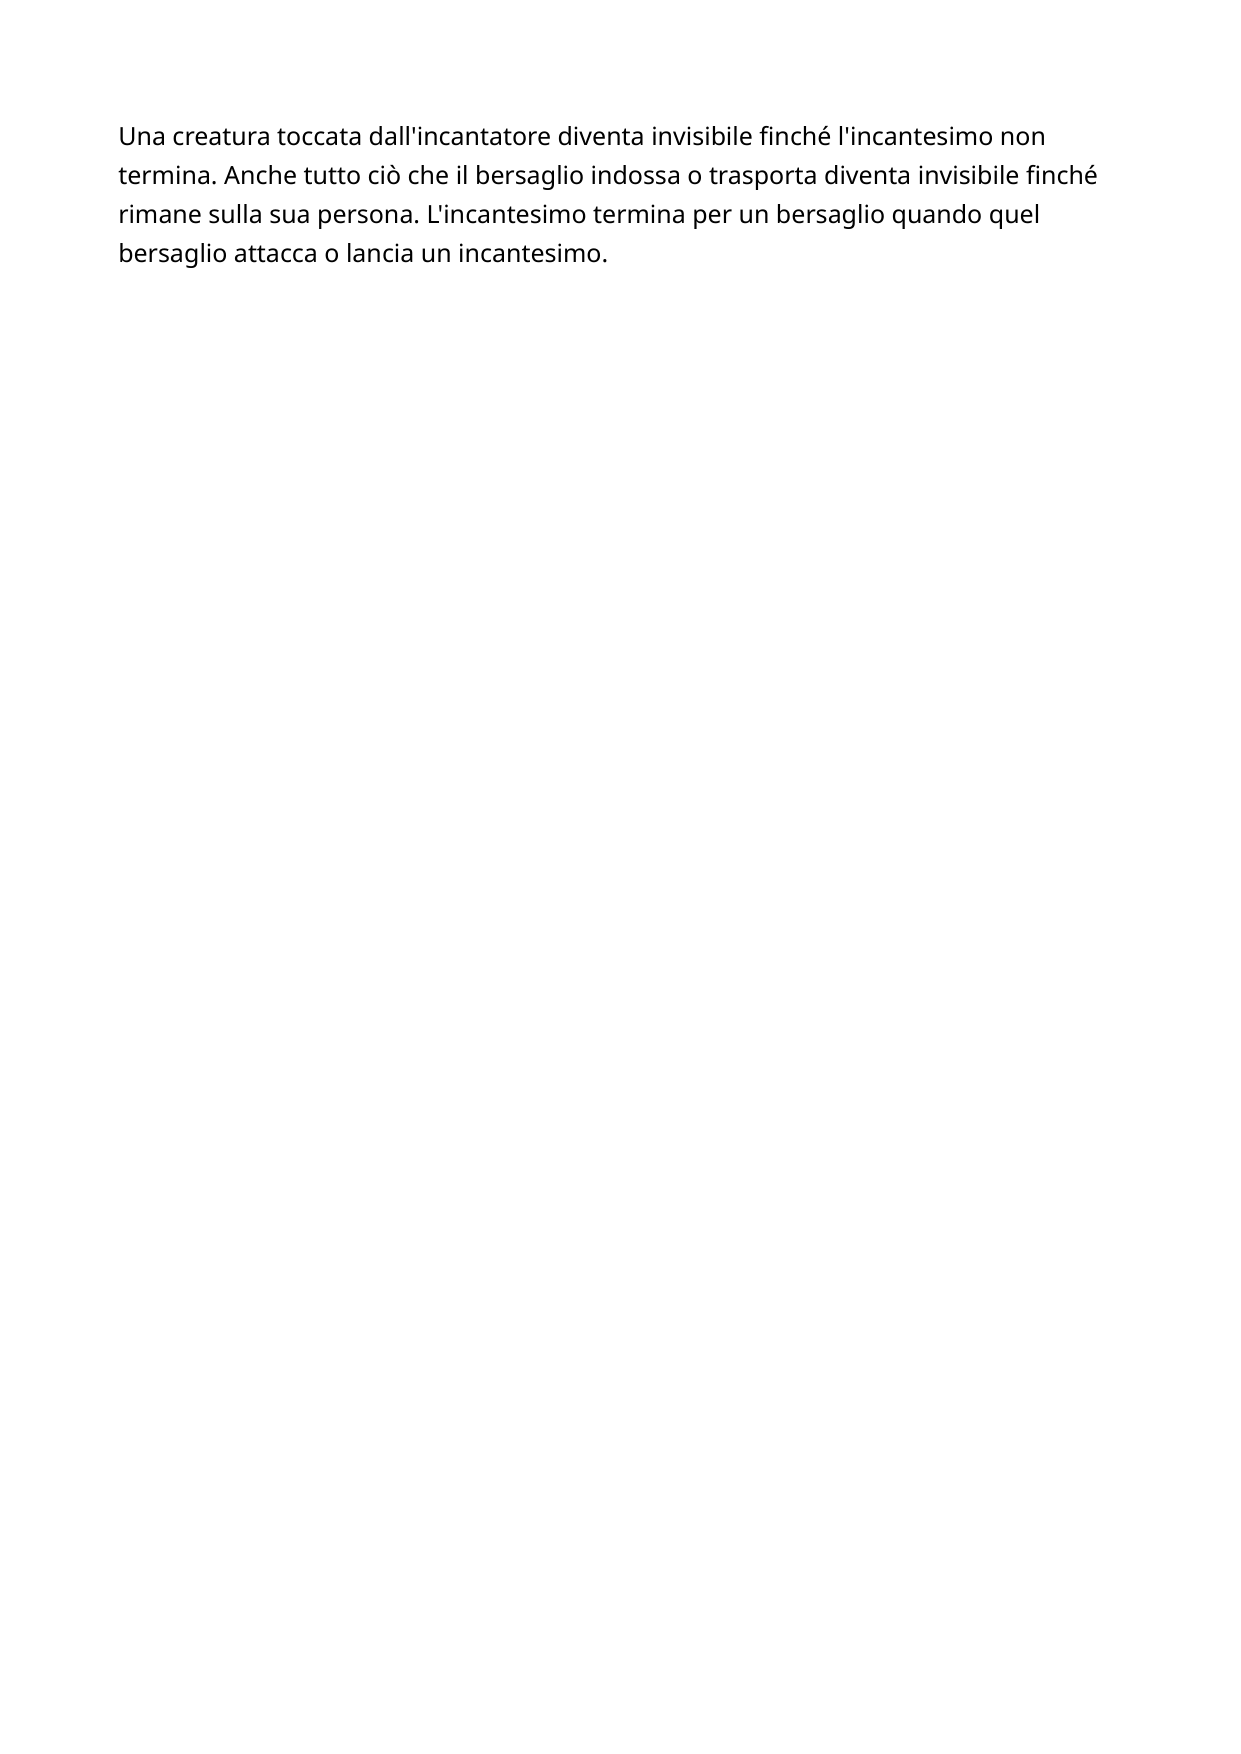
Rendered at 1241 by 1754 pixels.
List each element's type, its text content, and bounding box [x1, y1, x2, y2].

text Una creatura toccata dall'incantatore diventa invisibile finché l'incantesimo non termina. Anche tutto ciò che il bersaglio indossa o trasporta diventa invisibile finché rimane sulla sua persona. L'incantesimo termina per un bersaglio quando quel bersaglio attacca o lancia un incantesimo. [118, 118, 1122, 270]
